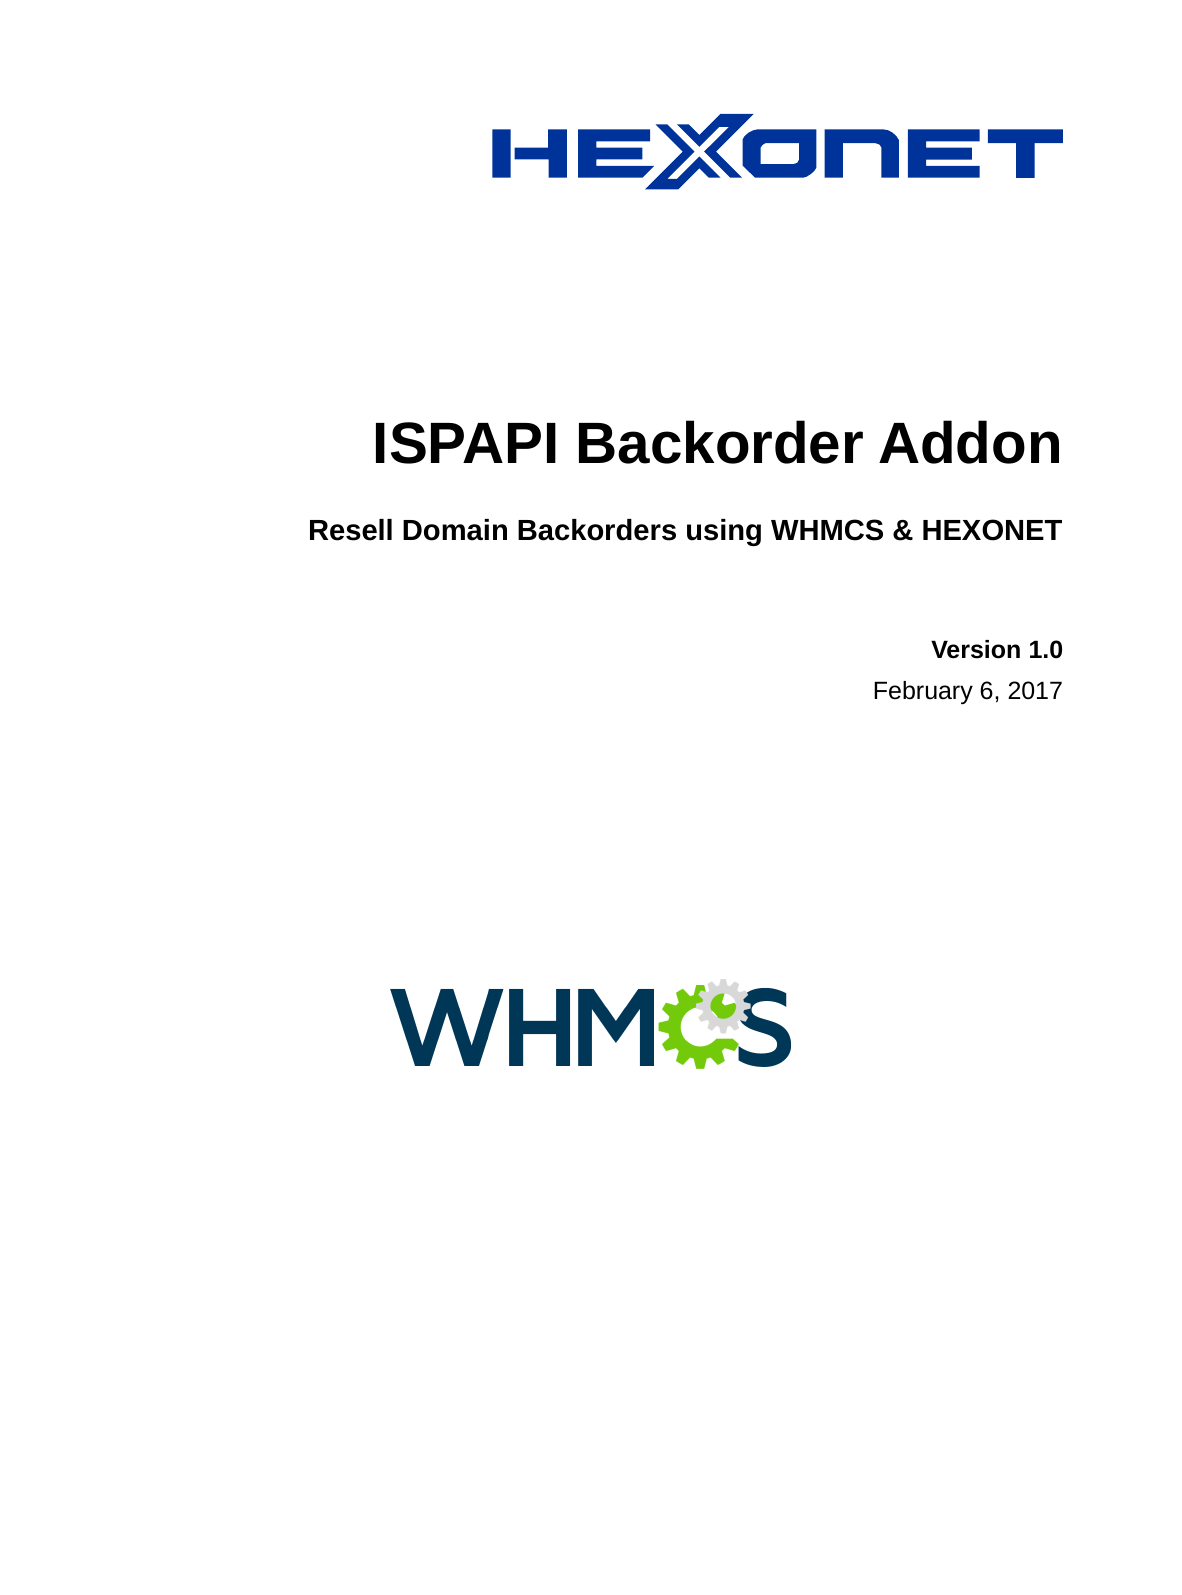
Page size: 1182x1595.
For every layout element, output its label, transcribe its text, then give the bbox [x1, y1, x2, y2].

text February 6, 2017 [118, 676, 1063, 705]
text Version 1.0 [118, 635, 1063, 664]
picture [387, 975, 794, 1074]
subtitle Resell Domain Backorders using WHMCS & HEXONET [118, 513, 1063, 547]
title ISPAPI Backorder Addon [118, 409, 1063, 476]
